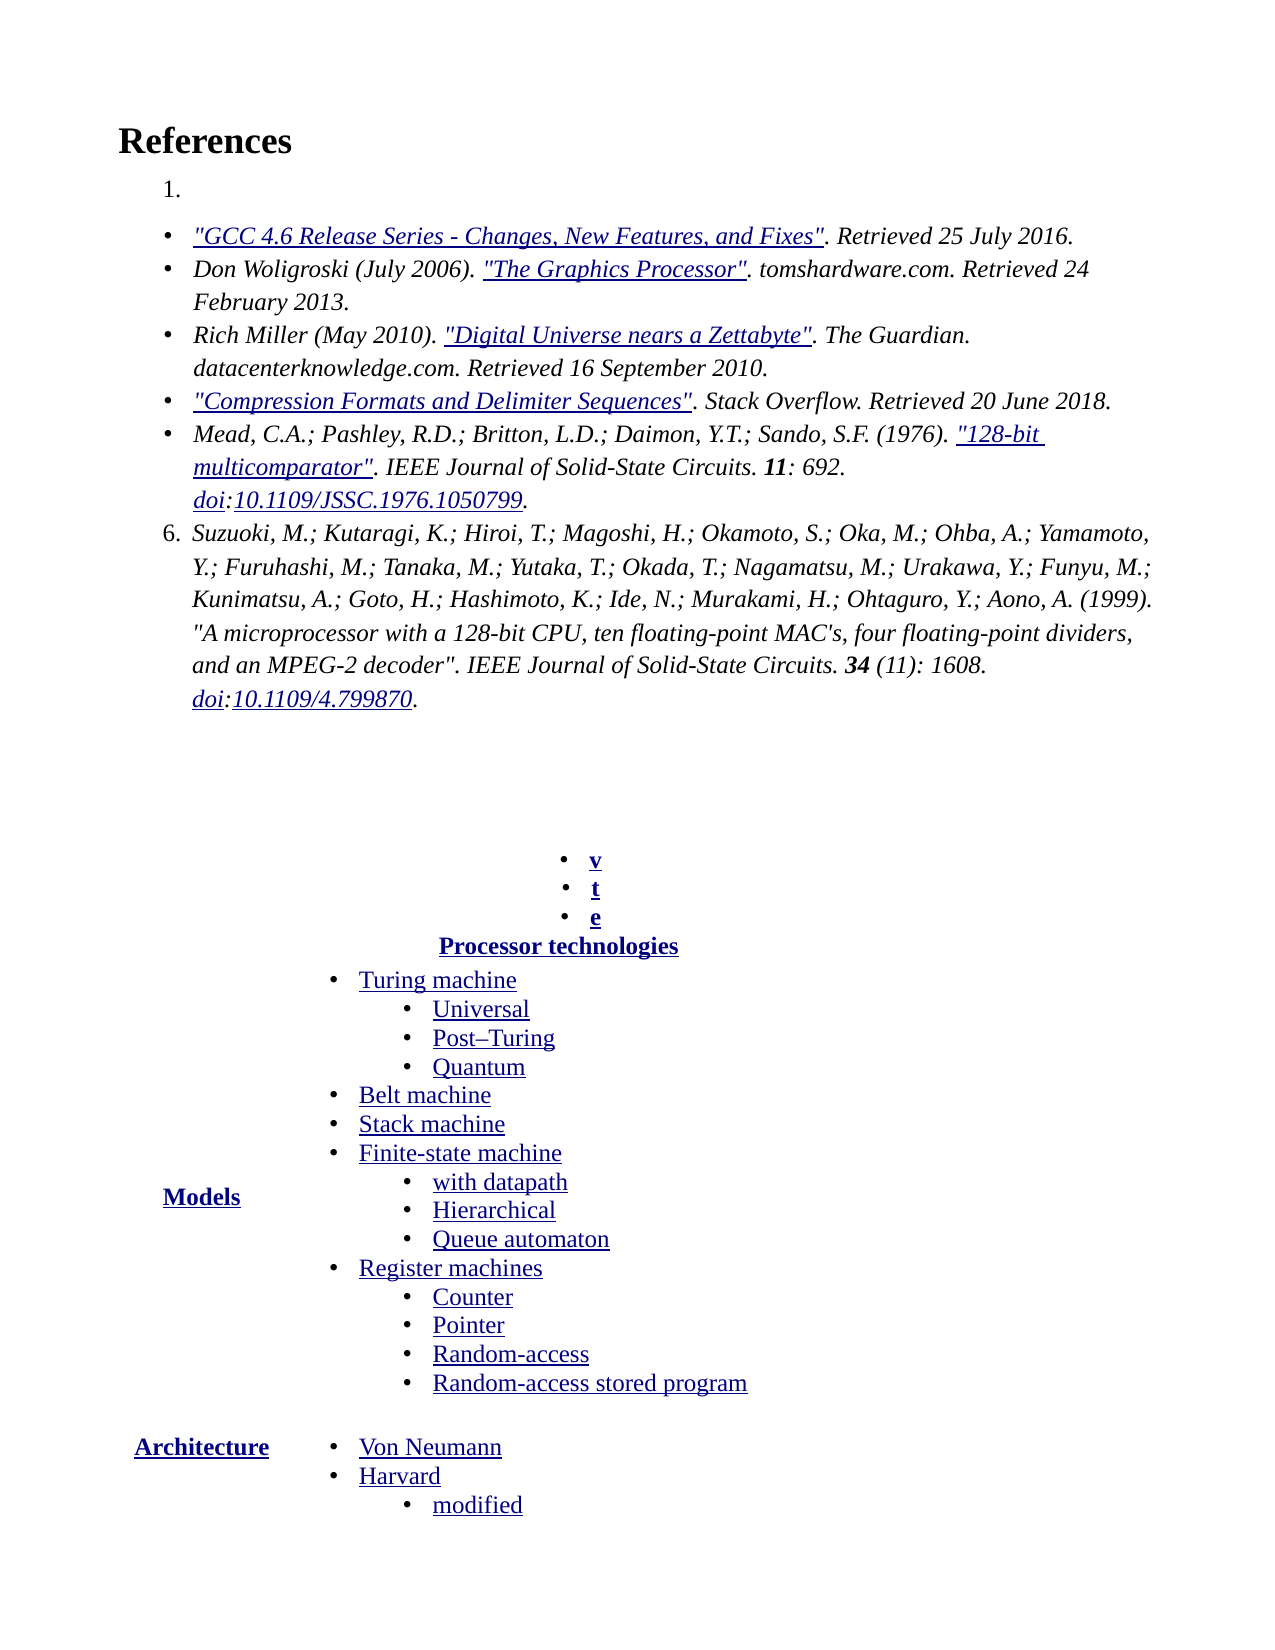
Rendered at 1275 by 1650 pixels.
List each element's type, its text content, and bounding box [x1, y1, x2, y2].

table_header v t e Processor technologies [118, 842, 999, 963]
table_cell Architecture [118, 1429, 285, 1521]
table_cell Turing machine Universal Post–Turing Quantum Belt machine Stack machine Finite-state machine with datapath Hierarchical Queue automaton Register machines Counter Pointer Random-access Random-access stored program [285, 963, 999, 1429]
list Don Woligroski (July 2006). "The Graphics Processor". tomshardware.com. Retrieved 24 February 2013. [164, 254, 1157, 316]
list Mead, C.A.; Pashley, R.D.; Britton, L.D.; Daimon, Y.T.; Sando, S.F. (1976). "128-bit multicomparator". IEEE Journal of Solid-State Circuits. 11: 692. doi:10.1109/JSSC.1976.1050799. [164, 419, 1157, 514]
table_cell Models [118, 963, 285, 1429]
list "GCC 4.6 Release Series - Changes, New Features, and Fixes". Retrieved 25 July 2016. [164, 221, 1157, 250]
list Rich Miller (May 2010). "Digital Universe nears a Zettabyte". The Guardian. datacenterknowledge.com. Retrieved 16 September 2010. [164, 320, 1157, 382]
subtitle References [118, 118, 1157, 161]
table_header [118, 731, 136, 742]
table_cell Von Neumann Harvard modified Dataflow Transport-triggered Cellular Endianness Memory access NUMA HUMA Load/store Register/memory Cache hierarchy Memory hierarchy Virtual memory Secondary storage Heterogeneous Fabric Multiprocessing Cognitive Neuromorphic [285, 1429, 999, 1521]
list "Compression Formats and Delimiter Sequences". Stack Overflow. Retrieved 20 June 2018. [164, 386, 1157, 415]
list Suzuoki, M.; Kutaragi, K.; Hiroi, T.; Magoshi, H.; Okamoto, S.; Oka, M.; Ohba, A.; Yamamoto, Y.; Furuhashi, M.; Tanaka, M.; Yutaka, T.; Okada, T.; Nagamatsu, M.; Urakawa, Y.; Funyu, M.; Kunimatsu, A.; Goto, H.; Hashimoto, K.; Ide, N.; Murakami, H.; Ohtaguro, Y.; Aono, A. (1999). "A microprocessor with a 128-bit CPU, ten floating-point MAC's, four floating-point dividers, and an MPEG-2 decoder". IEEE Journal of Solid-State Circuits. 34 (11): 1608. doi:10.1109/4.799870. [162, 518, 1157, 712]
